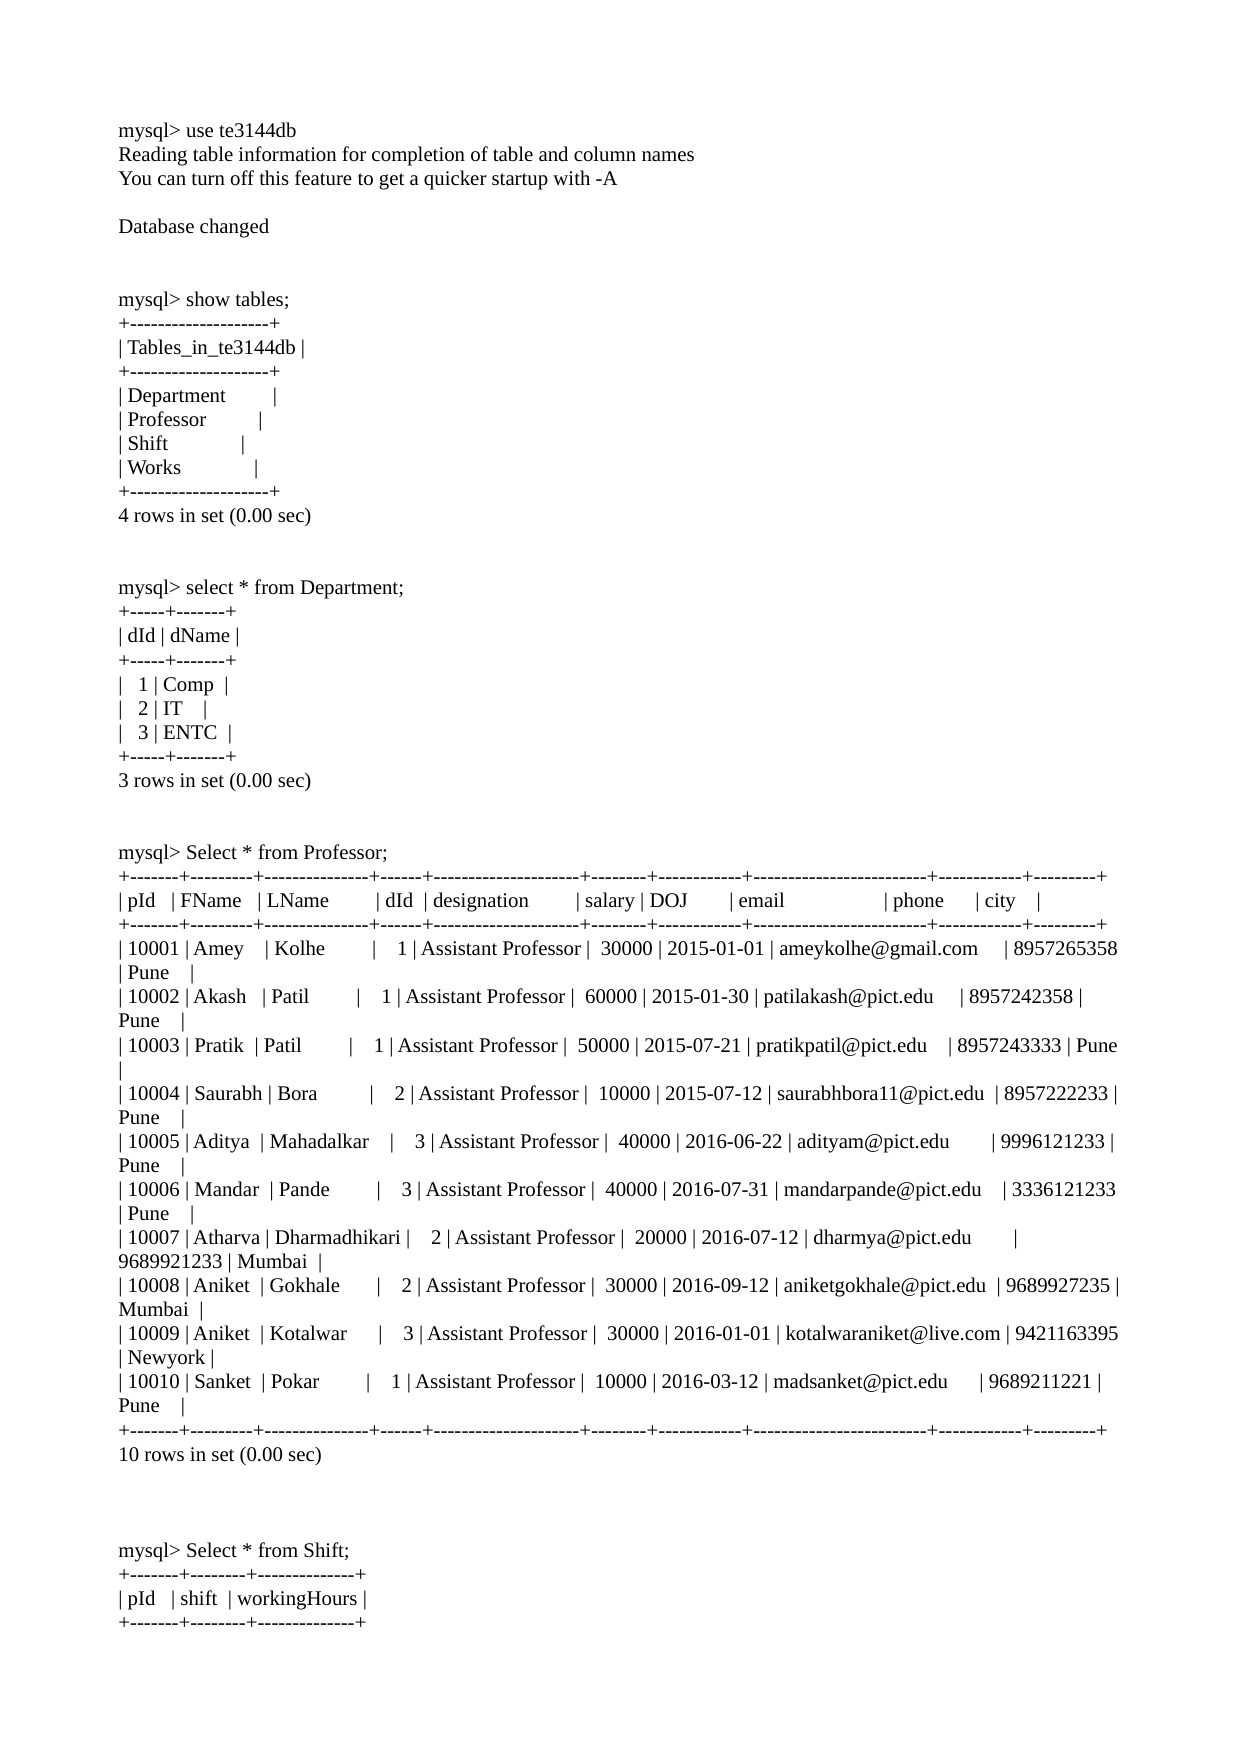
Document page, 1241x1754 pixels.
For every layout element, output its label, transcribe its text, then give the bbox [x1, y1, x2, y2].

text | 2 | IT | [118, 696, 1122, 720]
text +--------------------+ [118, 359, 1122, 383]
text +-------+--------+--------------+ [118, 1562, 1122, 1586]
text | 10003 | Pratik | Patil | 1 | Assistant Professor | 50000 | 2015-07-21 | pratikpatil@pict.edu | 8957243333 | Pune | [118, 1032, 1122, 1081]
text | Department | [118, 383, 1122, 407]
text mysql> show tables; [118, 287, 1122, 311]
text +-----+-------+ [118, 744, 1122, 768]
text | Works | [118, 455, 1122, 479]
text | Tables_in_te3144db | [118, 335, 1122, 359]
text +-------+--------+--------------+ [118, 1610, 1122, 1634]
text | 10004 | Saurabh | Bora | 2 | Assistant Professor | 10000 | 2015-07-12 | saurabhbora11@pict.edu | 8957222233 | Pune | [118, 1081, 1122, 1129]
text mysql> Select * from Professor; [118, 840, 1122, 864]
text mysql> Select * from Shift; [118, 1538, 1122, 1562]
text | 1 | Comp | [118, 672, 1122, 696]
text | 3 | ENTC | [118, 720, 1122, 744]
text | pId | shift | workingHours | [118, 1586, 1122, 1610]
text +--------------------+ [118, 311, 1122, 335]
text | 10010 | Sanket | Pokar | 1 | Assistant Professor | 10000 | 2016-03-12 | madsanket@pict.edu | 9689211221 | Pune | [118, 1369, 1122, 1417]
text | 10008 | Aniket | Gokhale | 2 | Assistant Professor | 30000 | 2016-09-12 | aniketgokhale@pict.edu | 9689927235 | Mumbai | [118, 1273, 1122, 1321]
text +--------------------+ [118, 479, 1122, 503]
text | 10001 | Amey | Kolhe | 1 | Assistant Professor | 30000 | 2015-01-01 | ameykolhe@gmail.com | 8957265358 | Pune | [118, 936, 1122, 984]
text | Professor | [118, 407, 1122, 431]
text +-----+-------+ [118, 647, 1122, 672]
text | pId | FName | LName | dId | designation | salary | DOJ | email | phone | city | [118, 888, 1122, 912]
text | 10006 | Mandar | Pande | 3 | Assistant Professor | 40000 | 2016-07-31 | mandarpande@pict.edu | 3336121233 | Pune | [118, 1177, 1122, 1225]
text mysql> select * from Department; [118, 575, 1122, 599]
text | 10009 | Aniket | Kotalwar | 3 | Assistant Professor | 30000 | 2016-01-01 | kotalwaraniket@live.com | 9421163395 | Newyork | [118, 1321, 1122, 1369]
text | 10007 | Atharva | Dharmadhikari | 2 | Assistant Professor | 20000 | 2016-07-12 | dharmya@pict.edu | 9689921233 | Mumbai | [118, 1225, 1122, 1273]
text | Shift | [118, 431, 1122, 455]
text | 10002 | Akash | Patil | 1 | Assistant Professor | 60000 | 2015-01-30 | patilakash@pict.edu | 8957242358 | Pune | [118, 984, 1122, 1032]
text +-------+---------+---------------+------+---------------------+--------+------------+-------------------------+------------+---------+ [118, 1417, 1122, 1442]
text +-----+-------+ [118, 599, 1122, 623]
text 4 rows in set (0.00 sec) [118, 503, 1122, 527]
text | dId | dName | [118, 623, 1122, 647]
text +-------+---------+---------------+------+---------------------+--------+------------+-------------------------+------------+---------+ [118, 912, 1122, 936]
text 10 rows in set (0.00 sec) [118, 1442, 1122, 1466]
text You can turn off this feature to get a quicker startup with -A [118, 166, 1122, 190]
text 3 rows in set (0.00 sec) [118, 768, 1122, 792]
text Database changed [118, 214, 1122, 238]
text | 10005 | Aditya | Mahadalkar | 3 | Assistant Professor | 40000 | 2016-06-22 | adityam@pict.edu | 9996121233 | Pune | [118, 1129, 1122, 1177]
text Reading table information for completion of table and column names [118, 142, 1122, 166]
text mysql> use te3144db [118, 118, 1122, 142]
text +-------+---------+---------------+------+---------------------+--------+------------+-------------------------+------------+---------+ [118, 864, 1122, 888]
